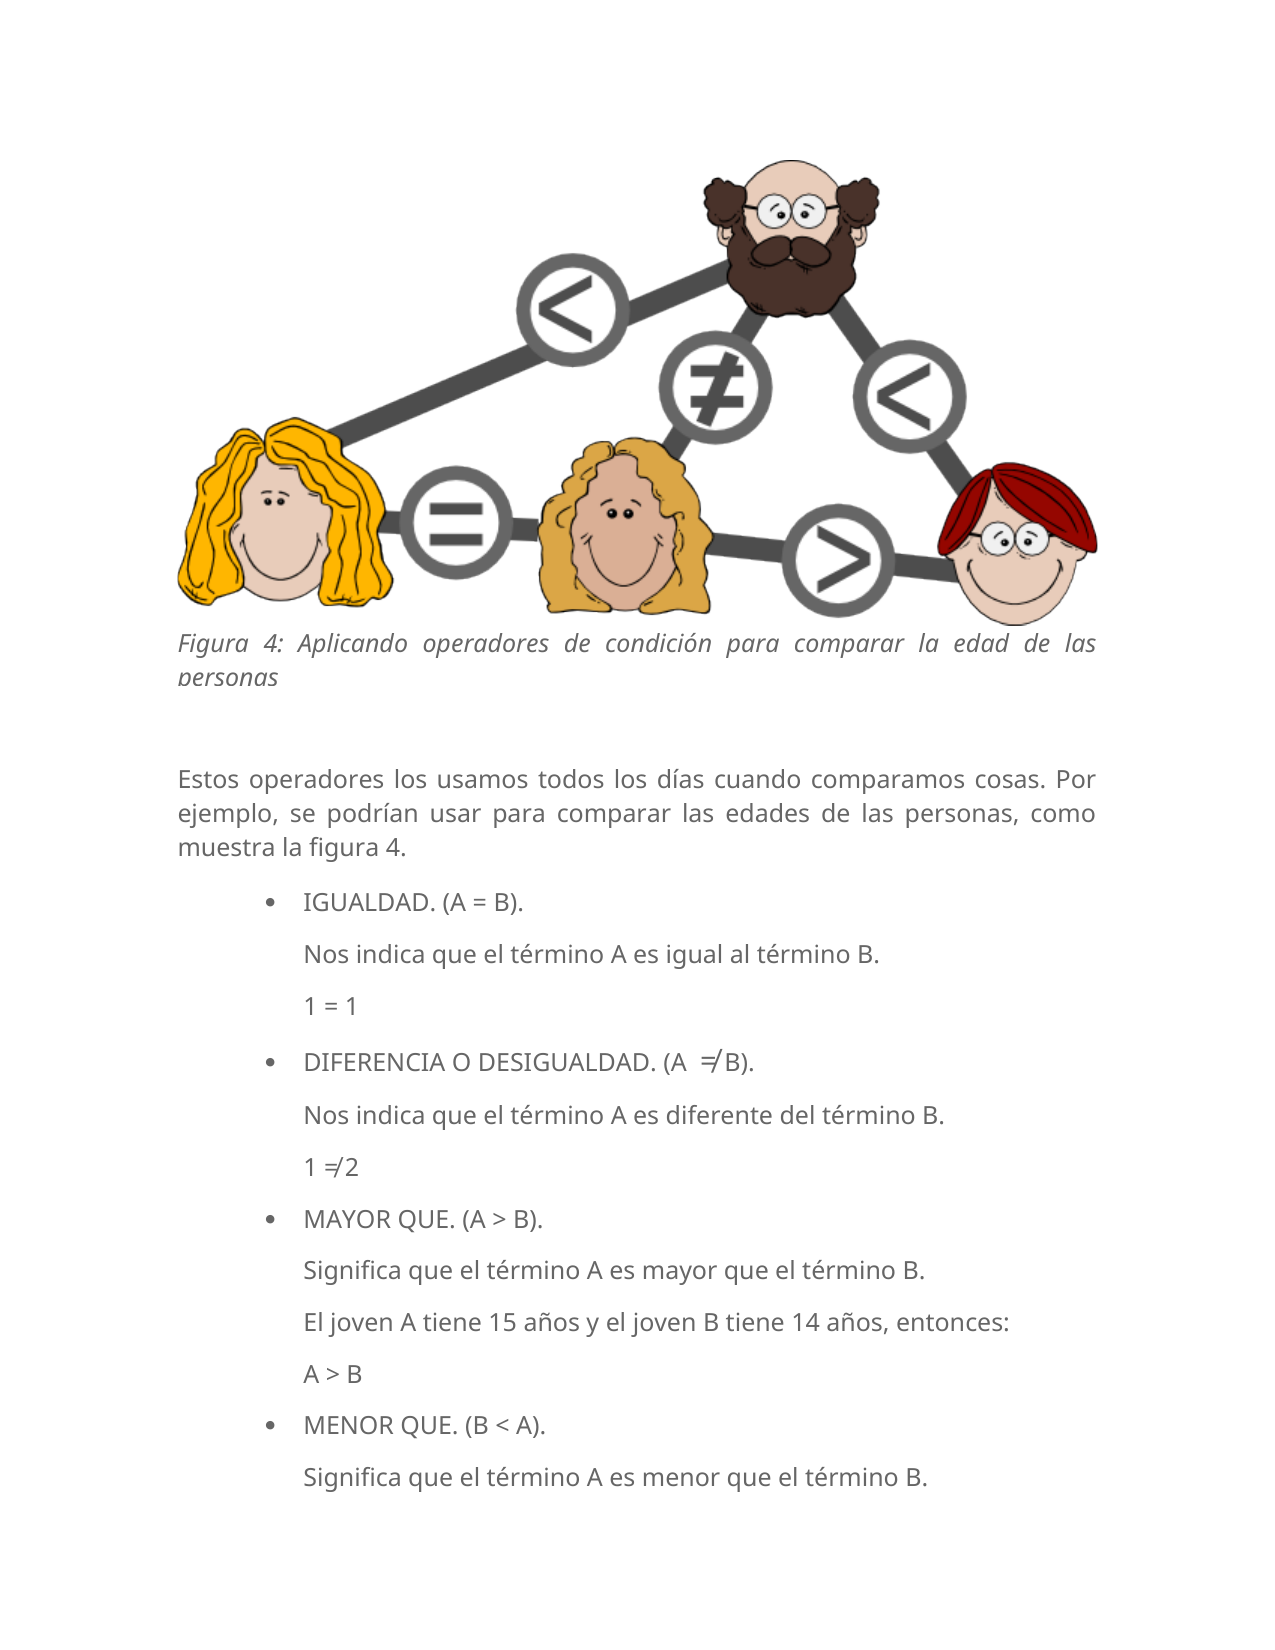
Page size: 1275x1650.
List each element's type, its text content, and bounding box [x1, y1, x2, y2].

list Nos indica que el término A es igual al término B. [303, 936, 1098, 971]
list Nos indica que el término A es diferente del término B. [303, 1098, 1098, 1132]
picture [177, 160, 1098, 626]
list Significa que el término A es menor que el término B. [303, 1459, 1098, 1494]
list 1 = 1 [303, 988, 1098, 1022]
list A > B [303, 1356, 1098, 1390]
list IGUALDAD. (A = B). [266, 885, 1098, 919]
text Estos operadores los usamos todos los días cuando comparamos cosas. Por ejemplo, se podrían usar para comparar las edades de las personas, como muestra la figura 4. [177, 762, 1098, 864]
list 1 ≠ 2 [303, 1149, 1098, 1184]
list MENOR QUE. (B < A). [266, 1408, 1098, 1442]
list Significa que el término A es mayor que el término B. [303, 1253, 1098, 1287]
text Figura 4: Aplicando operadores de condición para comparar la edad de las personas [177, 626, 1097, 686]
list MAYOR QUE. (A > B). [266, 1201, 1098, 1235]
list DIFERENCIA O DESIGUALDAD. (A ≠ B). [266, 1040, 1098, 1079]
list El joven A tiene 15 años y el joven B tiene 14 años, entonces: [303, 1304, 1098, 1339]
